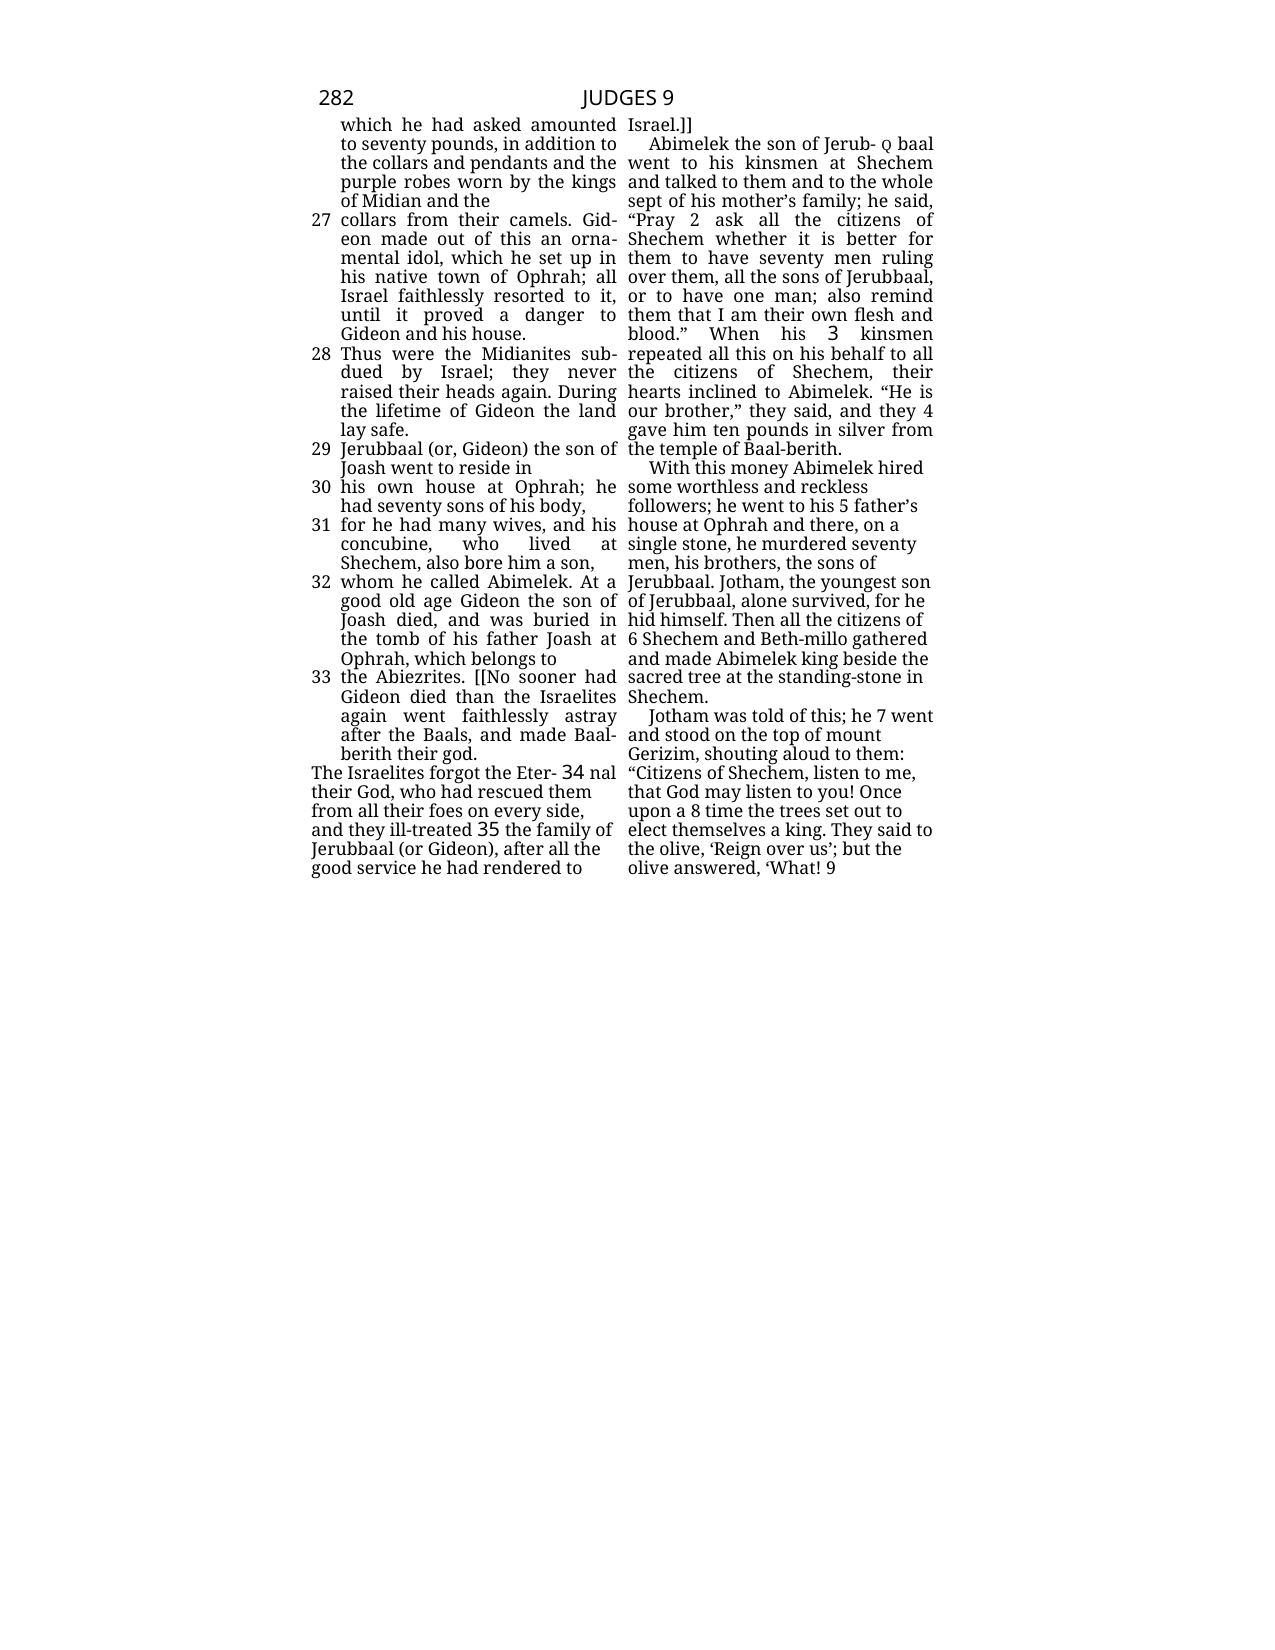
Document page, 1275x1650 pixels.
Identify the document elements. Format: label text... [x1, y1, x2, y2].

list the Abiezrites. [[No sooner had Gideon died than the Israelites again went faith­lessly astray after the Baals, and made Baal-berith their god. [311, 669, 617, 764]
text The Israelites forgot the Eter- 34 nal their God, who had rescued them from all their foes on every side, and they ill-treated 35 the family of Jerubbaal (or Gid­eon), after all the good service he had rendered to [311, 764, 617, 878]
list Thus were the Midianites sub­dued by Israel; they never raised their heads again. During the lifetime of Gideon the land lay safe. [311, 345, 617, 440]
list whom he called Abimelek. At a good old age Gideon the son of Joash died, and was buried in the tomb of his father Joash at Ophrah, which belongs to [311, 573, 617, 669]
text Abimelek the son of Jerub- q baal went to his kinsmen at Shechem and talked to them and to the whole sept of his mother’s family; he said, “Pray 2 ask all the citizens of Shechem whether it is better for them to have seventy men ruling over them, all the sons of Jerub­baal, or to have one man; also remind them that I am their own flesh and blood.” When his 3 kinsmen repeated all this on his behalf to all the citizens of Shechem, their hearts in­clined to Abimelek. “He is our brother,” they said, and they 4 gave him ten pounds in silver from the temple of Baal-berith. [628, 135, 933, 459]
list collars from their camels. Gid­eon made out of this an orna­mental idol, which he set up in his native town of Ophrah; all Israel faithlessly resorted to it, until it proved a danger to Gideon and his house. [311, 211, 617, 345]
list for he had many wives, and his concubine, who lived at Shechem, also bore him a son, [311, 516, 617, 573]
text Jotham was told of this; he 7 went and stood on the top of mount Gerizim, shouting aloud to them: “Citizens of Shechem, listen to me, that God may listen to you! Once upon a 8 time the trees set out to elect themselves a king. They said to the olive, ‘Reign over us’; but the olive answered, ‘What! 9 [628, 707, 933, 878]
list which he had asked amounted to seventy pounds, in addi­tion to the collars and pendants and the purple robes worn by the kings of Midian and the [311, 116, 617, 211]
text With this money Abimelek hired some worthless and reck­less followers; he went to his 5 father’s house at Ophrah and there, on a single stone, he mur­dered seventy men, his brothers, the sons of Jerubbaal. Jotham, the youngest son of Jerubbaal, alone survived, for he hid him­self. Then all the citizens of 6 Shechem and Beth-millo gath­ered and made Abimelek king beside the sacred tree at the standing-stone in Shechem. [628, 459, 933, 707]
list his own house at Ophrah; he had seventy sons of his body, [311, 478, 617, 516]
text Israel.]] [628, 116, 933, 135]
list Jerubbaal (or, Gideon) the son of Joash went to reside in [311, 440, 617, 478]
